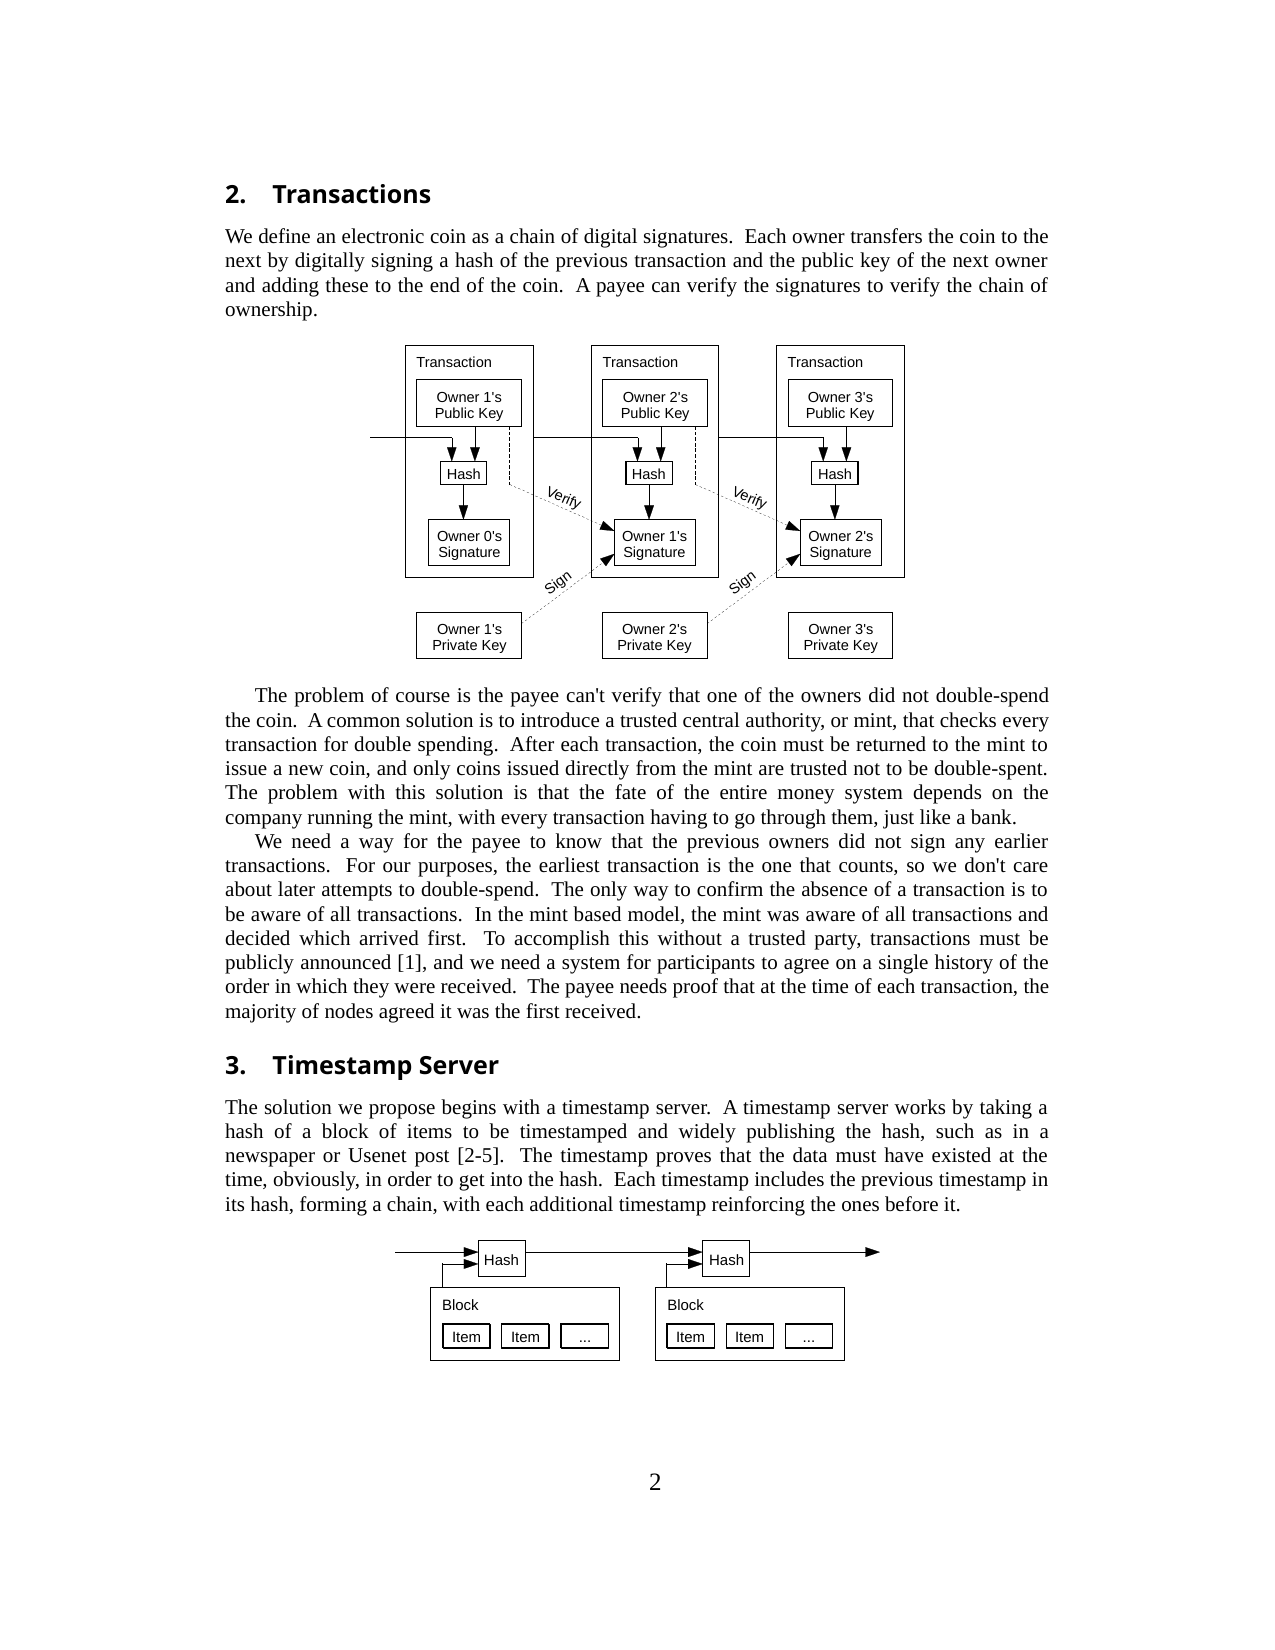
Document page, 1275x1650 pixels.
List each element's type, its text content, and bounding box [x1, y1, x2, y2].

text We define an electronic coin as a chain of digital signatures. Each owner transfers the coin to the next by digitally signing a hash of the previous transaction and the public key of the next owner and adding these to the end of the coin. A payee can verify the signatures to verify the chain of ownership. [225, 224, 1050, 321]
subtitle 2. Transactions [225, 177, 1050, 211]
text We need a way for the payee to know that the previous owners did not sign any earlier transactions. For our purposes, the earliest transaction is the one that counts, so we don't care about later attempts to double-spend. The only way to confirm the absence of a transaction is to be aware of all transactions. In the mint based model, the mint was aware of all transactions and decided which arrived first. To accomplish this without a trusted party, transactions must be publicly announced [1], and we need a system for participants to agree on a single history of the order in which they were received. The payee needs proof that at the time of each transaction, the majority of nodes agreed it was the first received. [225, 829, 1050, 1023]
list The problem of course is the payee can't verify that one of the owners did not double-spend the coin. A common solution is to introduce a trusted central authority, or mint, that checks every transaction for double spending. After each transaction, the coin must be returned to the mint to issue a new coin, and only coins issued directly from the mint are trusted not to be double-spent. The problem with this solution is that the fate of the entire money system depends on the company running the mint, with every transaction having to go through them, just like a bank. [225, 683, 1050, 829]
subtitle 3. Timestamp Server [225, 1048, 1050, 1082]
text The solution we propose begins with a timestamp server. A timestamp server works by taking a hash of a block of items to be timestamped and widely publishing the hash, such as in a newspaper or Usenet post [2-5]. The timestamp proves that the data must have existed at the time, obviously, in order to get into the hash. Each timestamp includes the previous timestamp in its hash, forming a chain, with each additional timestamp reinforcing the ones before it. [225, 1094, 1050, 1216]
